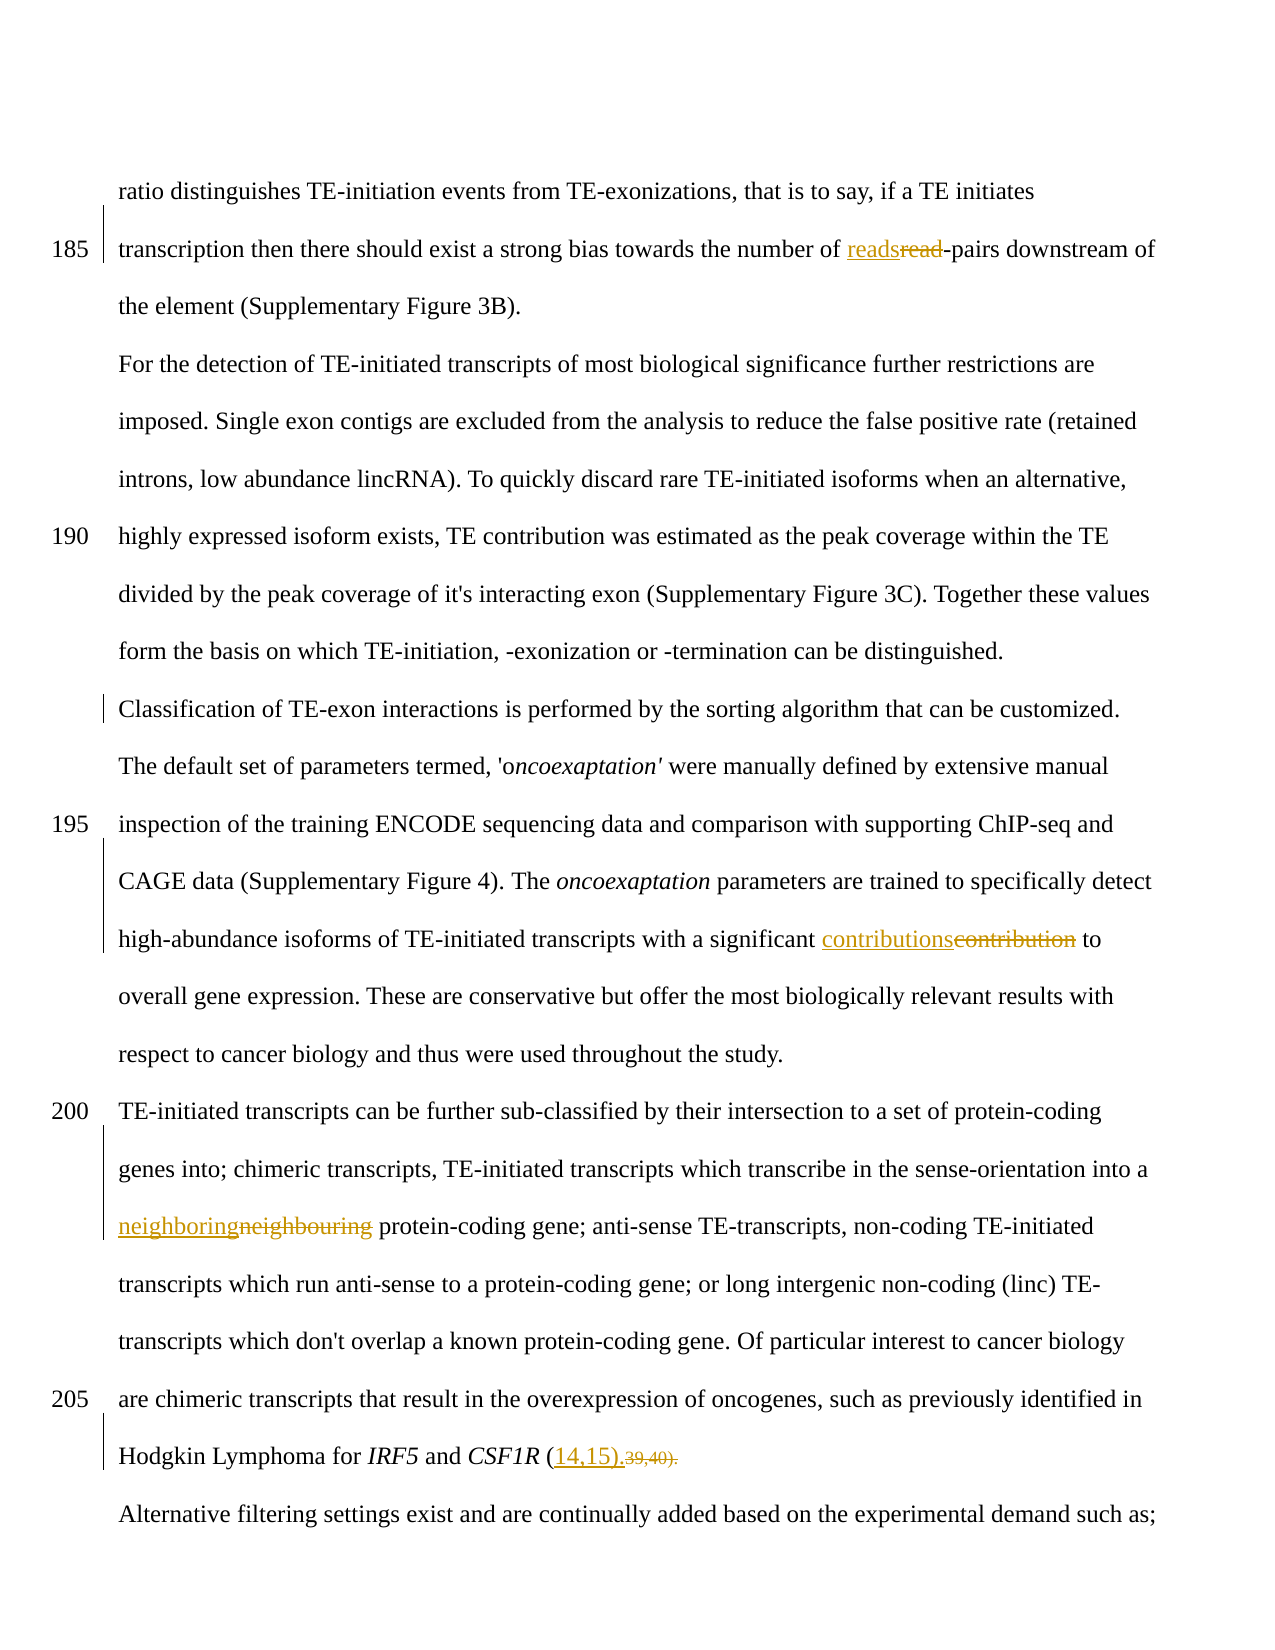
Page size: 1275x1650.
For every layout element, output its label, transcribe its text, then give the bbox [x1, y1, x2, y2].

text For the detection of TE-initiated transcripts of most biological significance further restrictions are imposed. Single exon contigs are excluded from the analysis to reduce the false positive rate (retained introns, low abundance lincRNA). To quickly discard rare TE-initiated isoforms when an alternative, highly expressed isoform exists, TE contribution was estimated as the peak coverage within the TE divided by the peak coverage of it's interacting exon (Supplementary Figure 3C). Together these values form the basis on which TE-initiation, -exonization or -termination can be distinguished. [118, 349, 1157, 665]
text Classification of TE-exon interactions is performed by the sorting algorithm that can be customized. The default set of parameters termed, 'oncoexaptation' were manually defined by extensive manual inspection of the training ENCODE sequencing data and comparison with supporting ChIP-seq and CAGE data (Supplementary Figure 4). The oncoexaptation parameters are trained to specifically detect high-abundance isoforms of TE-initiated transcripts with a significant contributions to overall gene expression. These are conservative but offer the most biologically relevant results with respect to cancer biology and thus were used throughout the study. [118, 694, 1157, 1068]
text Alternative filtering settings exist and are continually added based on the experimental demand such as; 'screen', a sensitive but error-prone (exonizations called as initiations) method or; 'drivers', detection of TE-initiated transcripts which are exclusively transcribed from TEs. Each of these settings are customizable and should be tailored towards an individual projects requirements. [118, 1499, 1157, 1528]
text TE-initiated transcripts can be further sub-classified by their intersection to a set of protein-coding genes into; chimeric transcripts, TE-initiated transcripts which transcribe in the sense-orientation into a neighboring protein-coding gene; anti-sense TE-transcripts, non-coding TE-initiated transcripts which run anti-sense to a protein-coding gene; or long intergenic non-coding (linc) TE-transcripts which don't overlap a known protein-coding gene. Of particular interest to cancer biology are chimeric transcripts that result in the overexpression of oncogenes, such as previously identified in Hodgkin Lymphoma for IRF5 and CSF1R (14,15). [118, 1096, 1157, 1470]
text ratio distinguishes TE-initiation events from TE-exonizations, that is to say, if a TE initiates transcription then there should exist a strong bias towards the number of reads-pairs downstream of the element (Supplementary Figure 3B). [118, 176, 1157, 320]
